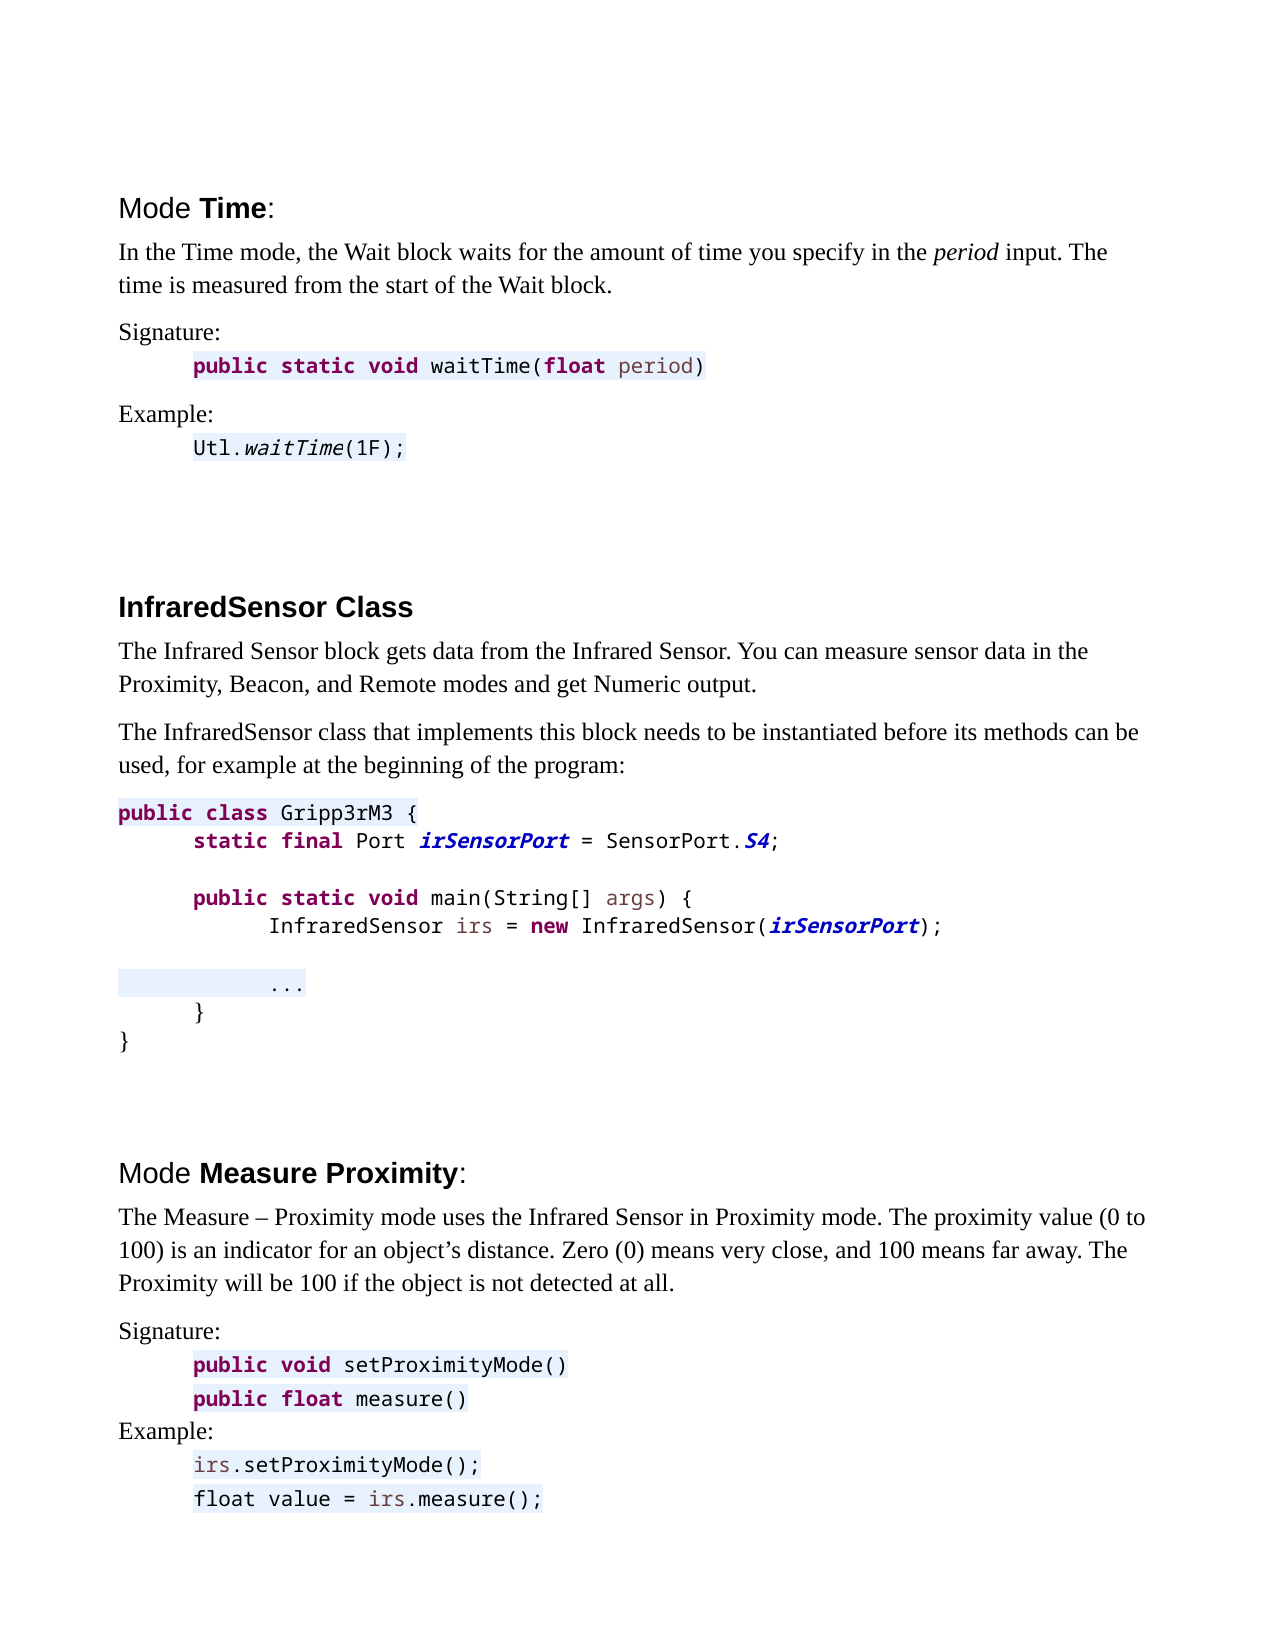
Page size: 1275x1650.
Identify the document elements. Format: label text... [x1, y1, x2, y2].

text In the Time mode, the Wait block waits for the amount of time you specify in the period input. The time is measured from the start of the Wait block. [118, 237, 1157, 298]
text InfraredSensor irs = new InfraredSensor(irSensorPort); [118, 912, 1157, 940]
text Signature: public static void waitTime(float period) [118, 317, 1157, 380]
text The Infrared Sensor block gets data from the Infrared Sensor. You can measure sensor data in the Proximity, Beacon, and Remote modes and get Numeric output. [118, 636, 1157, 698]
text ... [118, 969, 1157, 997]
subtitle InfraredSensor Class [118, 590, 1157, 624]
text public static void main(String[] args) { [118, 883, 1157, 912]
subtitle Mode Measure Proximity: [118, 1156, 1157, 1190]
text public class Gripp3rM3 { [118, 798, 1157, 826]
text static final Port irSensorPort = SensorPort.S4; [118, 826, 1157, 854]
text The InfraredSensor class that implements this block needs to be instantiated before its methods can be used, for example at the beginning of the program: [118, 717, 1157, 779]
text } [118, 1026, 1157, 1055]
text Example: Utl.waitTime(1F); [118, 399, 1157, 461]
text } [118, 997, 1157, 1026]
subtitle Mode Time: [118, 191, 1157, 224]
text Signature: public void setProximityMode() public float measure() Example: irs.setProximityMode(); float value = irs.measure(); [118, 1316, 1157, 1513]
text The Measure – Proximity mode uses the Infrared Sensor in Proximity mode. The proximity value (0 to 100) is an indicator for an object’s distance. Zero (0) means very close, and 100 means far away. The Proximity will be 100 if the object is not detected at all. [118, 1202, 1157, 1297]
